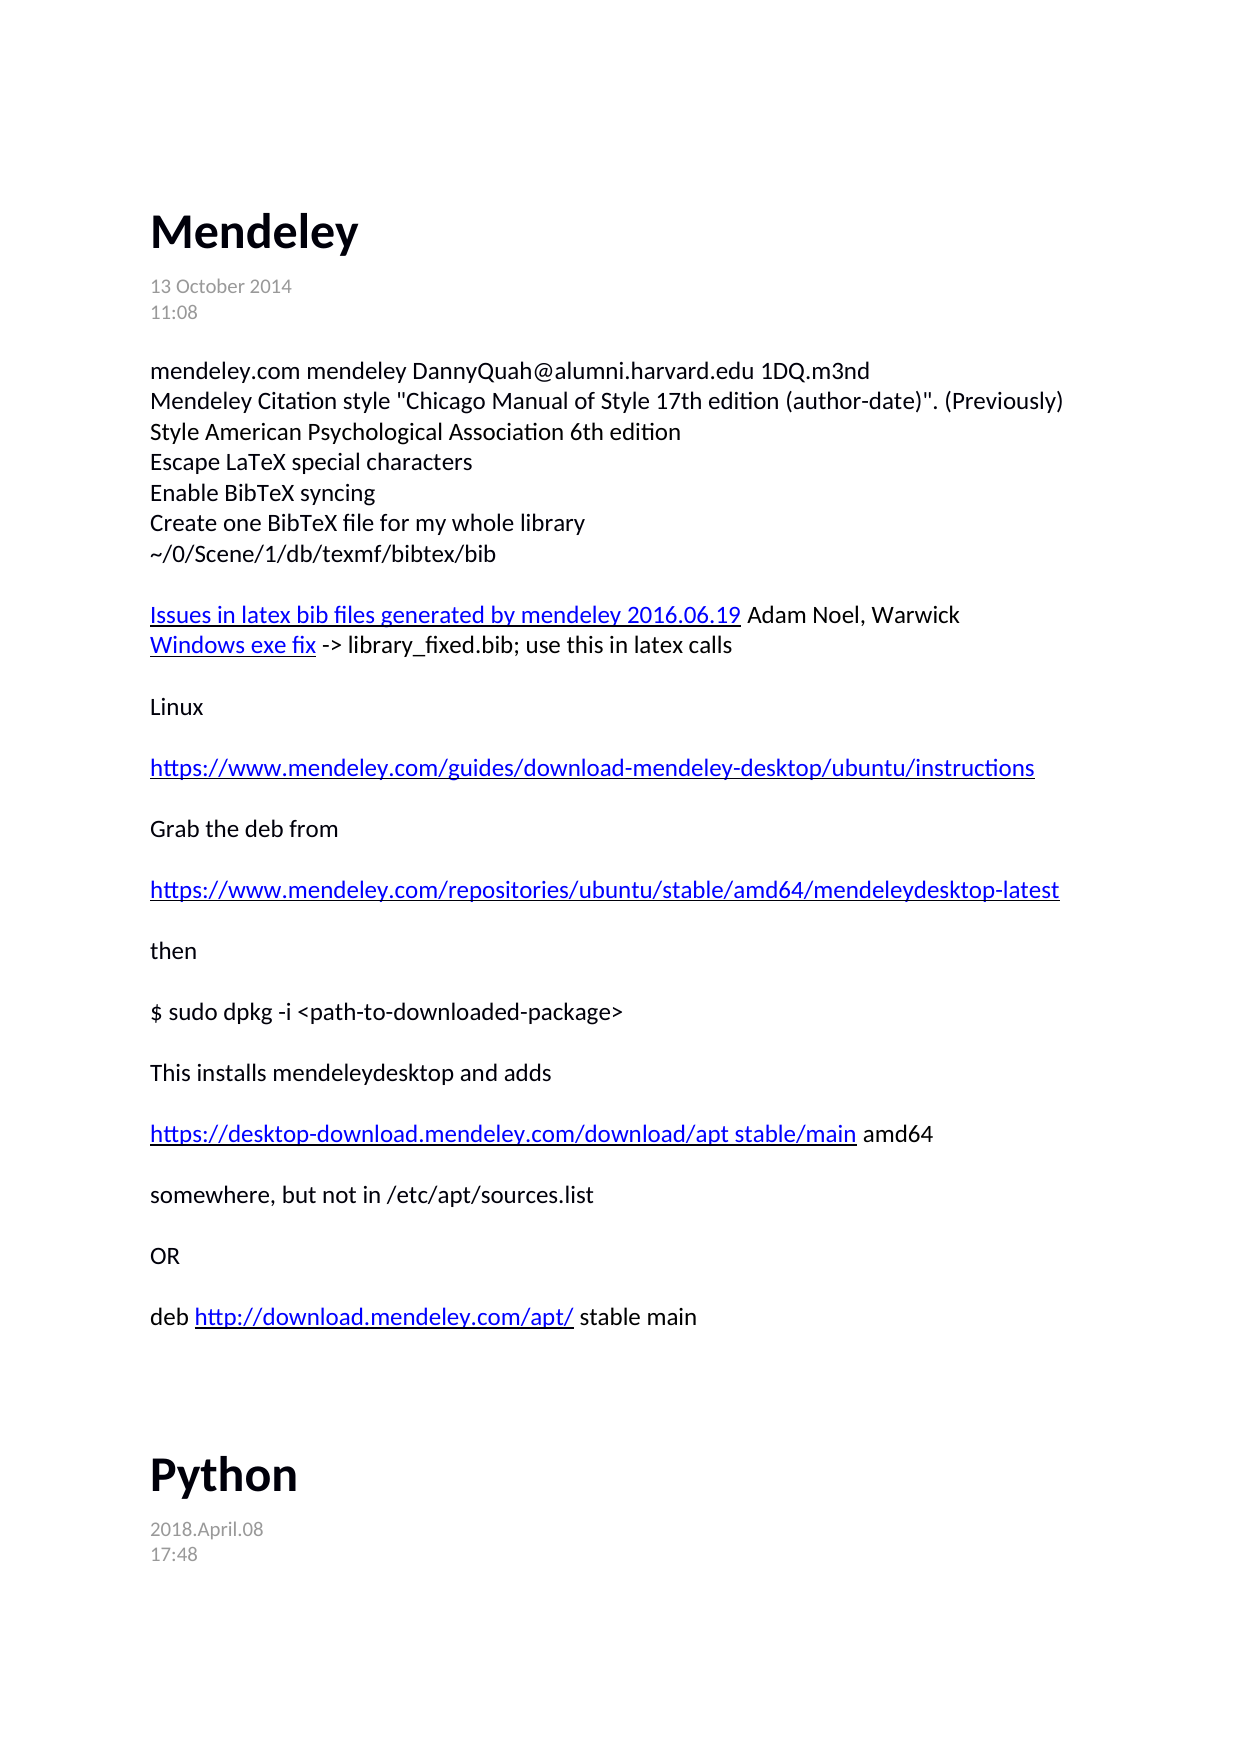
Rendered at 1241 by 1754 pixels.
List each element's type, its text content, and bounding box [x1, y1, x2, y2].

text ~/0/Scene/1/db/texmf/bibtex/bib [150, 538, 1090, 568]
text https://www.mendeley.com/repositories/ubuntu/stable/amd64/mendeleydesktop-latest [150, 874, 1090, 904]
text deb http://download.mendeley.com/apt/ stable main [150, 1301, 1090, 1332]
text OR [150, 1240, 1090, 1271]
text 11:08 [150, 299, 1090, 324]
text Linux [150, 691, 1090, 721]
text Grab the deb from [150, 813, 1090, 843]
subtitle Mendeley [150, 200, 1090, 261]
text mendeley.com mendeley DannyQuah@alumni.harvard.edu 1DQ.m3nd [150, 355, 1090, 385]
text Escape LaTeX special characters [150, 446, 1090, 477]
text $ sudo dpkg -i <path-to-downloaded-package> [150, 996, 1090, 1026]
text 2018.April.08 [150, 1516, 1090, 1542]
text somewhere, but not in /etc/apt/sources.list [150, 1179, 1090, 1209]
subtitle Python [150, 1443, 1090, 1504]
text Mendeley Citation style "Chicago Manual of Style 17th edition (author-date)". (Previously) Style American Psychological Association 6th edition [150, 385, 1090, 446]
text Enable BibTeX syncing [150, 477, 1090, 507]
text Windows exe fix -> library_fixed.bib; use this in latex calls [150, 629, 1090, 660]
text then [150, 935, 1090, 965]
text 17:48 [150, 1542, 1090, 1567]
text 13 October 2014 [150, 273, 1090, 299]
text https://www.mendeley.com/guides/download-mendeley-desktop/ubuntu/instructions [150, 752, 1090, 782]
text https://desktop-download.mendeley.com/download/apt stable/main amd64 [150, 1118, 1090, 1148]
text Create one BibTeX file for my whole library [150, 507, 1090, 538]
text This installs mendeleydesktop and adds [150, 1057, 1090, 1087]
text Issues in latex bib files generated by mendeley 2016.06.19 Adam Noel, Warwick [150, 599, 1090, 629]
